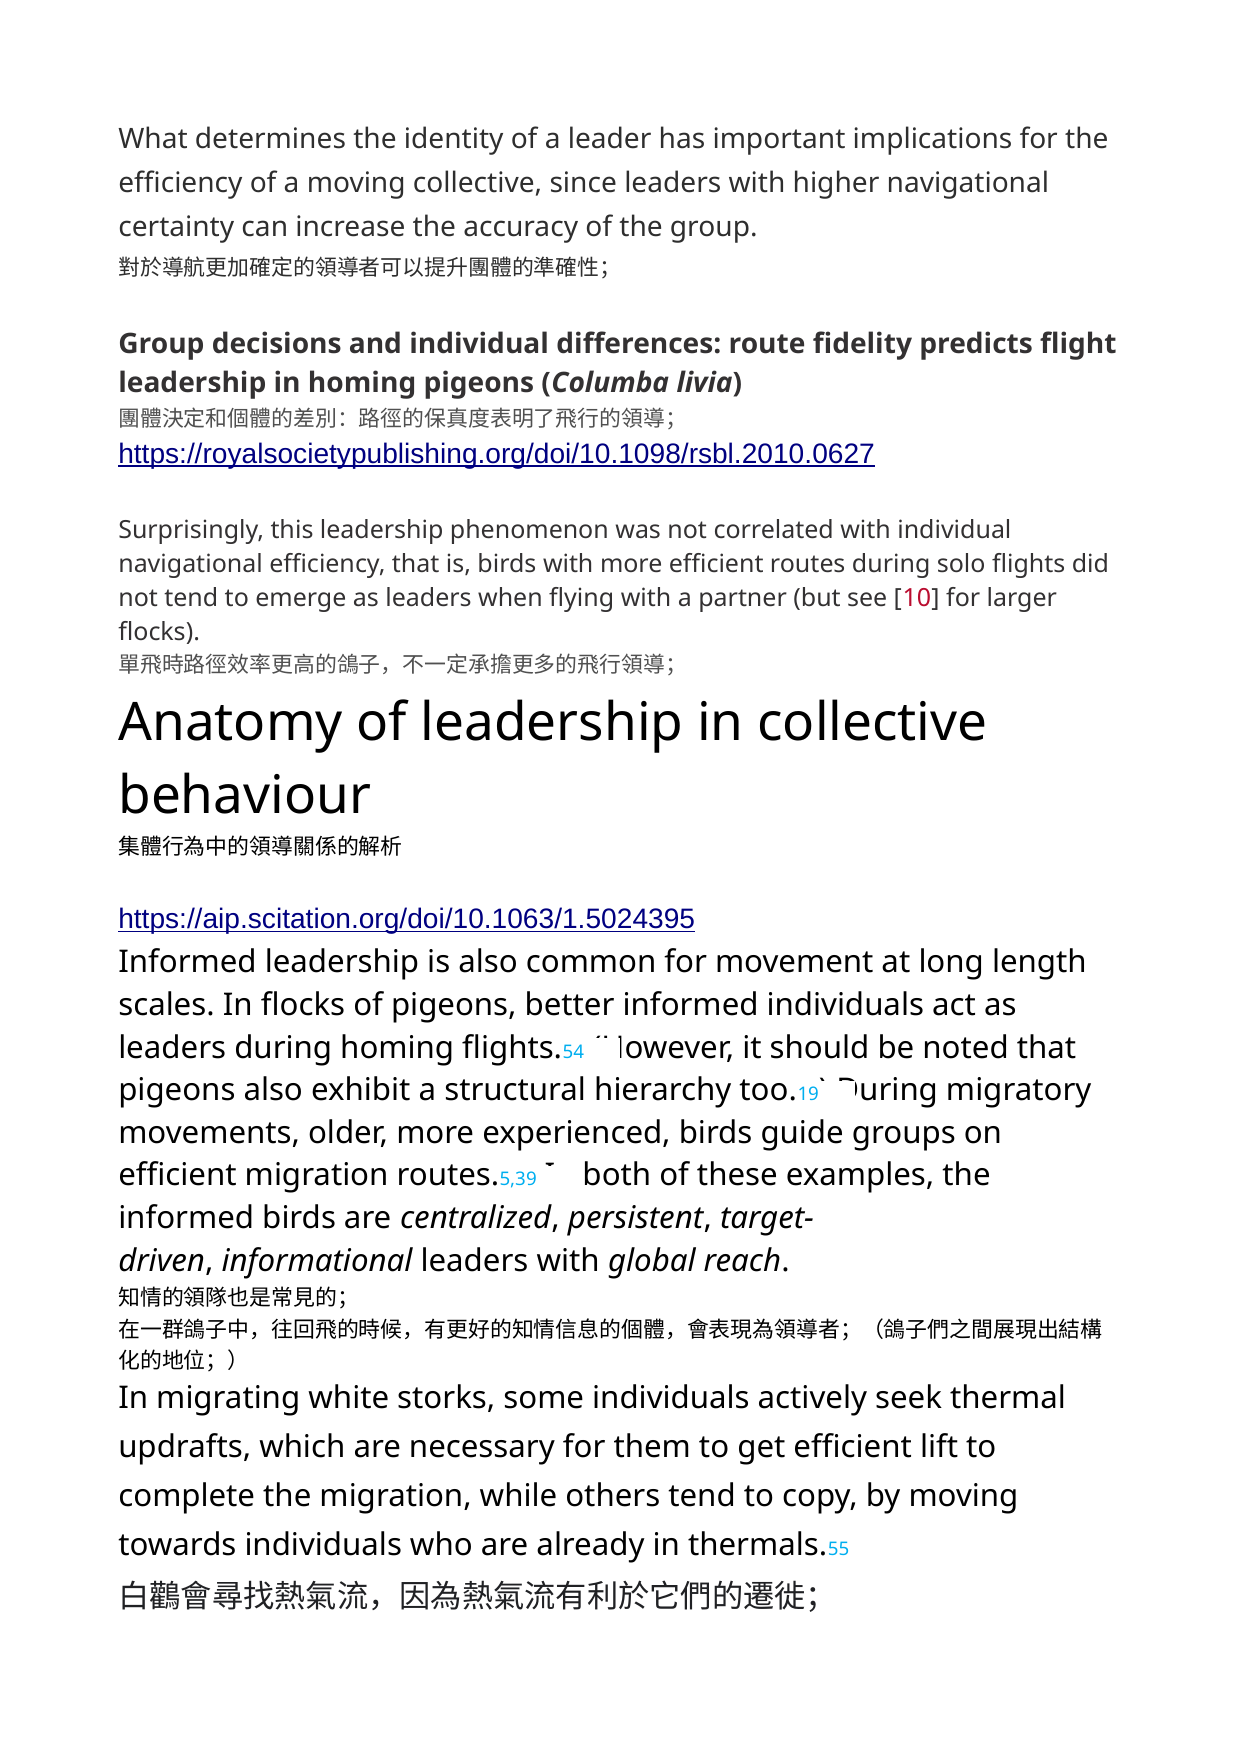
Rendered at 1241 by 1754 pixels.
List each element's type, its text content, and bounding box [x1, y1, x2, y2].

text Informed leadership is also common for movement at long length scales. In flocks of pigeons, better informed individuals act as leaders during homing flights.54 (However, it should be noted that pigeons also exhibit a structural hierarchy too.19) During migratory movements, older, more experienced, birds guide groups on efficient migration routes.5,39 In both of these examples, the informed birds are centralized, persistent, target-driven, informational leaders with global reach. [118, 939, 1122, 1280]
subtitle Group decisions and individual differences: route fidelity predicts flight leadership in homing pigeons (Columba livia) [118, 324, 1122, 401]
text 團體決定和個體的差別：路徑的保真度表明了飛行的領導； [118, 401, 1122, 432]
text 對於導航更加確定的領導者可以提升團體的準確性； [118, 250, 1122, 282]
text 單飛時路徑效率更高的鴿子，不一定承擔更多的飛行領導； [118, 647, 1122, 679]
subtitle Anatomy of leadership in collective behaviour [118, 684, 1122, 829]
text 知情的領隊也是常見的； [118, 1280, 1122, 1312]
text 白鸛會尋找熱氣流，因為熱氣流有利於它們的遷徙； [118, 1571, 1122, 1616]
text What determines the identity of a leader has important implications for the efficiency of a moving collective, since leaders with higher navigational certainty can increase the accuracy of the group. [118, 118, 1122, 244]
text https://royalsocietypublishing.org/doi/10.1098/rsbl.2010.0627 [118, 437, 1122, 469]
text Surprisingly, this leadership phenomenon was not correlated with individual navigational efficiency, that is, birds with more efficient routes during solo flights did not tend to emerge as leaders when flying with a partner (but see [10] for larger flocks). [118, 511, 1122, 647]
text https://aip.scitation.org/doi/10.1063/1.5024395 [118, 902, 1122, 934]
text 集體行為中的領導關係的解析 [118, 829, 1122, 860]
text 在一群鴿子中，往回飛的時候，有更好的知情信息的個體，會表現為領導者；（鴿子們之間展現出結構化的地位；） [118, 1312, 1122, 1375]
text In migrating white storks, some individuals actively seek thermal updrafts, which are necessary for them to get efficient lift to complete the migration, while others tend to copy, by moving towards individuals who are already in thermals.55 [118, 1375, 1122, 1565]
